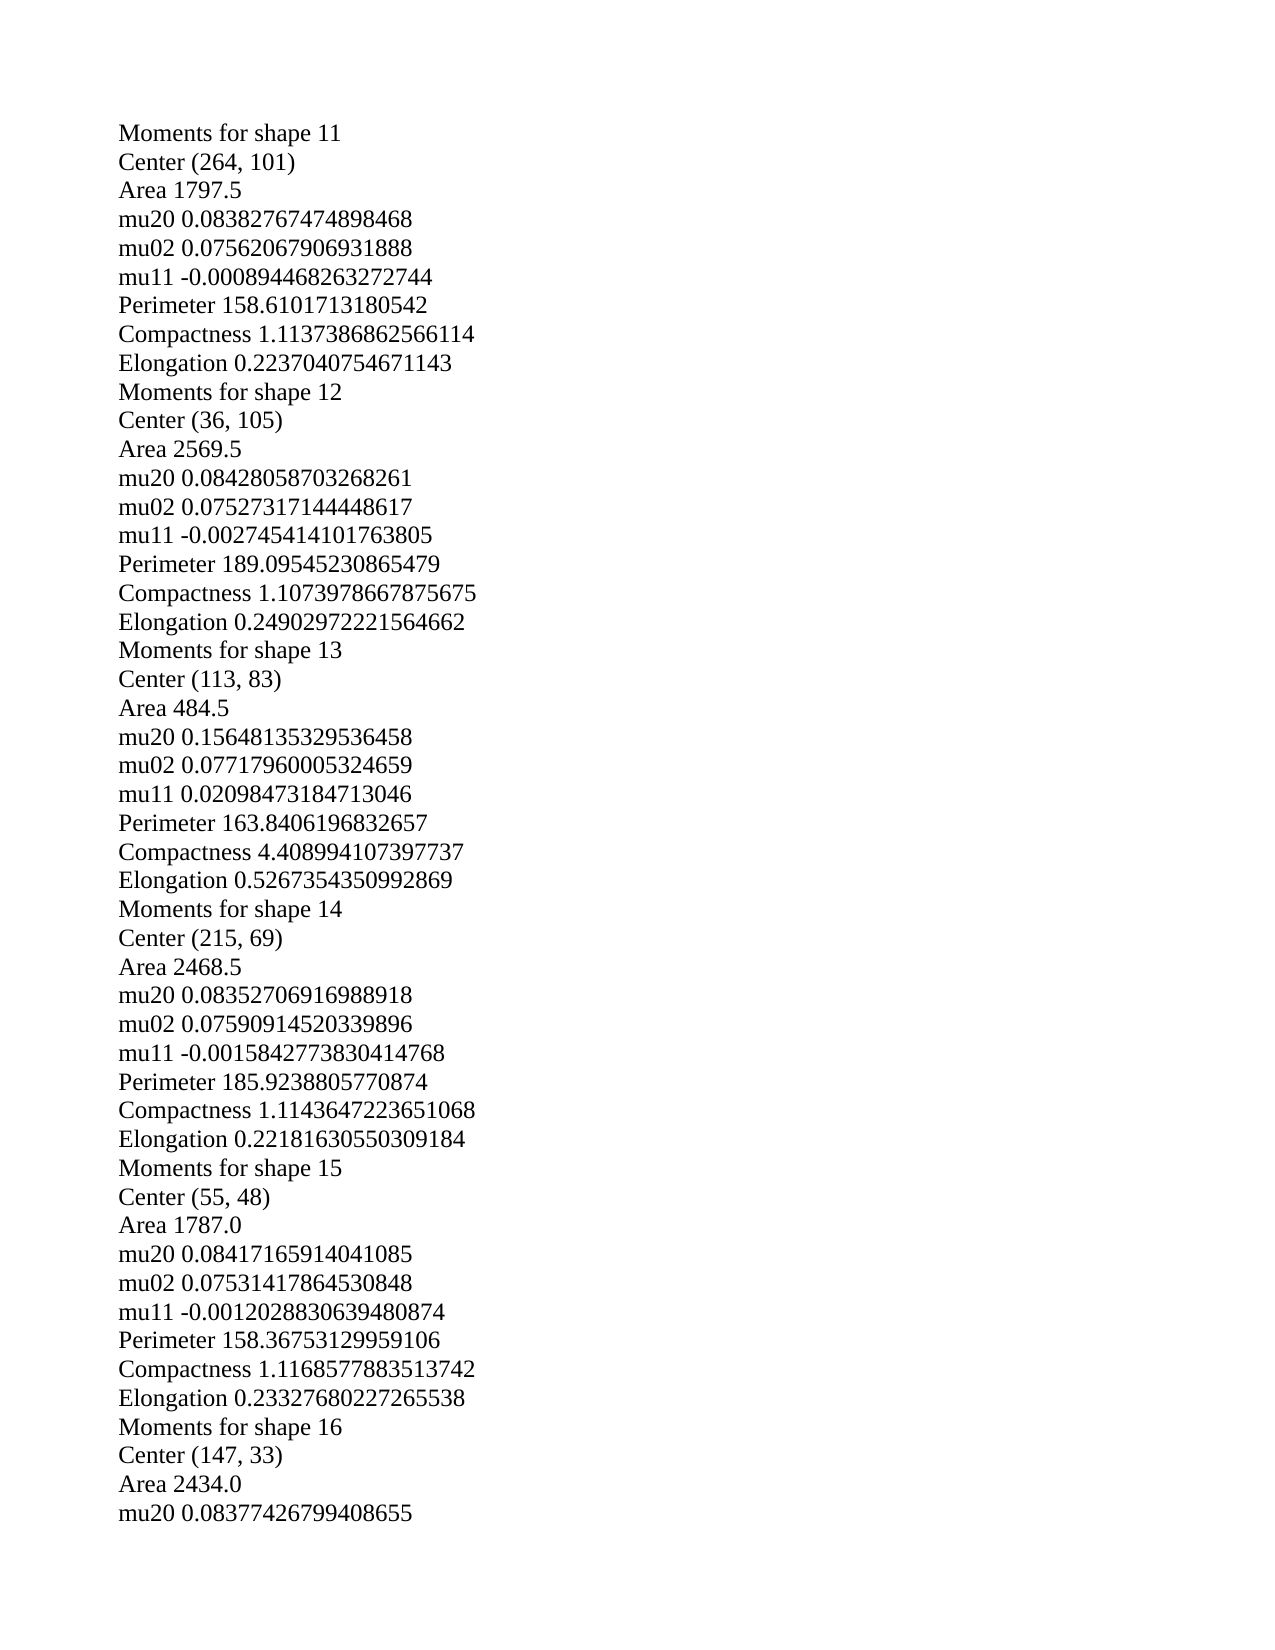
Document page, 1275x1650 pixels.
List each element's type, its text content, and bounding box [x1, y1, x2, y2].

text Compactness 1.1143647223651068 [118, 1096, 1157, 1124]
text Perimeter 163.8406196832657 [118, 808, 1157, 837]
text mu11 -0.0015842773830414768 [118, 1038, 1157, 1067]
text Compactness 1.1073978667875675 [118, 578, 1157, 607]
text Moments for shape 13 [118, 636, 1157, 664]
text Area 2569.5 [118, 434, 1157, 463]
text Area 1787.0 [118, 1211, 1157, 1239]
text mu02 0.07717960005324659 [118, 751, 1157, 779]
text mu20 0.08377426799408655 [118, 1498, 1157, 1527]
text Center (55, 48) [118, 1182, 1157, 1211]
text mu02 0.07590914520339896 [118, 1009, 1157, 1038]
text mu11 -0.002745414101763805 [118, 521, 1157, 549]
text mu11 0.02098473184713046 [118, 779, 1157, 808]
text Elongation 0.24902972221564662 [118, 607, 1157, 636]
text mu11 -0.000894468263272744 [118, 262, 1157, 291]
text mu20 0.08382767474898468 [118, 204, 1157, 233]
text Compactness 1.1137386862566114 [118, 319, 1157, 348]
text Area 1797.5 [118, 176, 1157, 204]
text Perimeter 185.9238805770874 [118, 1067, 1157, 1096]
text mu02 0.07531417864530848 [118, 1268, 1157, 1297]
text Center (147, 33) [118, 1441, 1157, 1469]
text Area 2468.5 [118, 952, 1157, 981]
text Perimeter 158.6101713180542 [118, 291, 1157, 319]
text mu20 0.08428058703268261 [118, 463, 1157, 492]
text Moments for shape 16 [118, 1412, 1157, 1441]
text Moments for shape 11 [118, 118, 1157, 147]
text Compactness 4.408994107397737 [118, 837, 1157, 866]
text Center (113, 83) [118, 664, 1157, 693]
text mu20 0.08352706916988918 [118, 981, 1157, 1009]
text Moments for shape 15 [118, 1153, 1157, 1182]
text Moments for shape 14 [118, 894, 1157, 923]
text Center (264, 101) [118, 147, 1157, 176]
text Elongation 0.23327680227265538 [118, 1383, 1157, 1412]
text mu02 0.07562067906931888 [118, 233, 1157, 262]
text Perimeter 158.36753129959106 [118, 1326, 1157, 1354]
text mu02 0.07527317144448617 [118, 492, 1157, 521]
text Elongation 0.5267354350992869 [118, 866, 1157, 894]
text mu20 0.15648135329536458 [118, 722, 1157, 751]
text Area 2434.0 [118, 1469, 1157, 1498]
text Area 484.5 [118, 693, 1157, 722]
text mu20 0.08417165914041085 [118, 1239, 1157, 1268]
text Elongation 0.2237040754671143 [118, 348, 1157, 377]
text Center (36, 105) [118, 406, 1157, 434]
text Perimeter 189.09545230865479 [118, 549, 1157, 578]
text Center (215, 69) [118, 923, 1157, 952]
text mu11 -0.0012028830639480874 [118, 1297, 1157, 1326]
text Moments for shape 12 [118, 377, 1157, 406]
text Compactness 1.1168577883513742 [118, 1354, 1157, 1383]
text Elongation 0.22181630550309184 [118, 1124, 1157, 1153]
